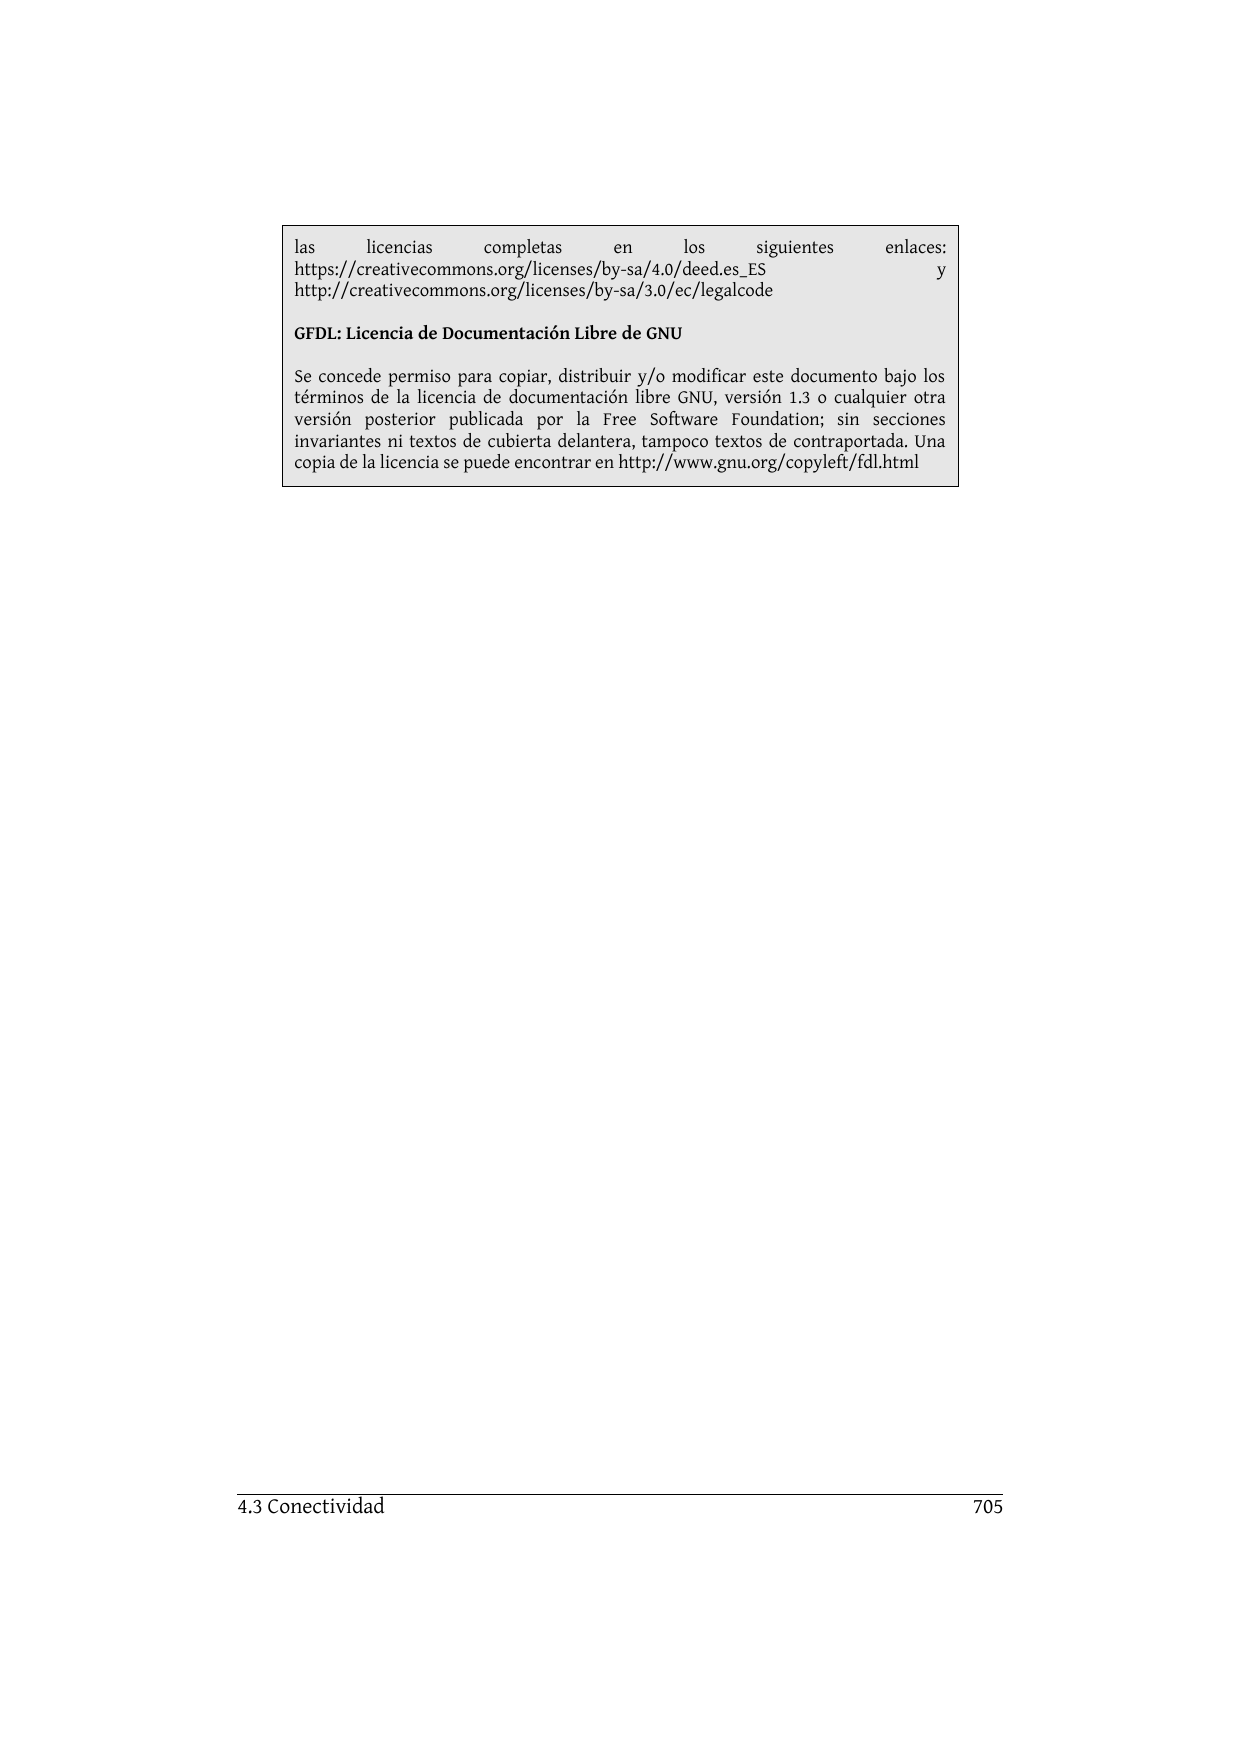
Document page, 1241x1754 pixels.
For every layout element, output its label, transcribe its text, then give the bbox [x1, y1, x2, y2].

text GFDL: Licencia de Documentación Libre de GNU [283, 311, 958, 345]
text las licencias completas en los siguientes enlaces: https://creativecommons.org/licenses/by-sa/4.0/deed.es_ES y http://creativecommons.org/licenses/by-sa/3.0/ec/legalcode [283, 226, 958, 302]
text Se concede permiso para copiar, distribuir y/o modificar este documento bajo los términos de la licencia de documentación libre GNU, versión 1.3 o cualquier otra versión posterior publicada por la Free Software Foundation; sin secciones invariantes ni textos de cubierta delantera, tampoco textos de contraportada. Una copia de la licencia se puede encontrar en http://www.gnu.org/copyleft/fdl.html [283, 354, 958, 486]
